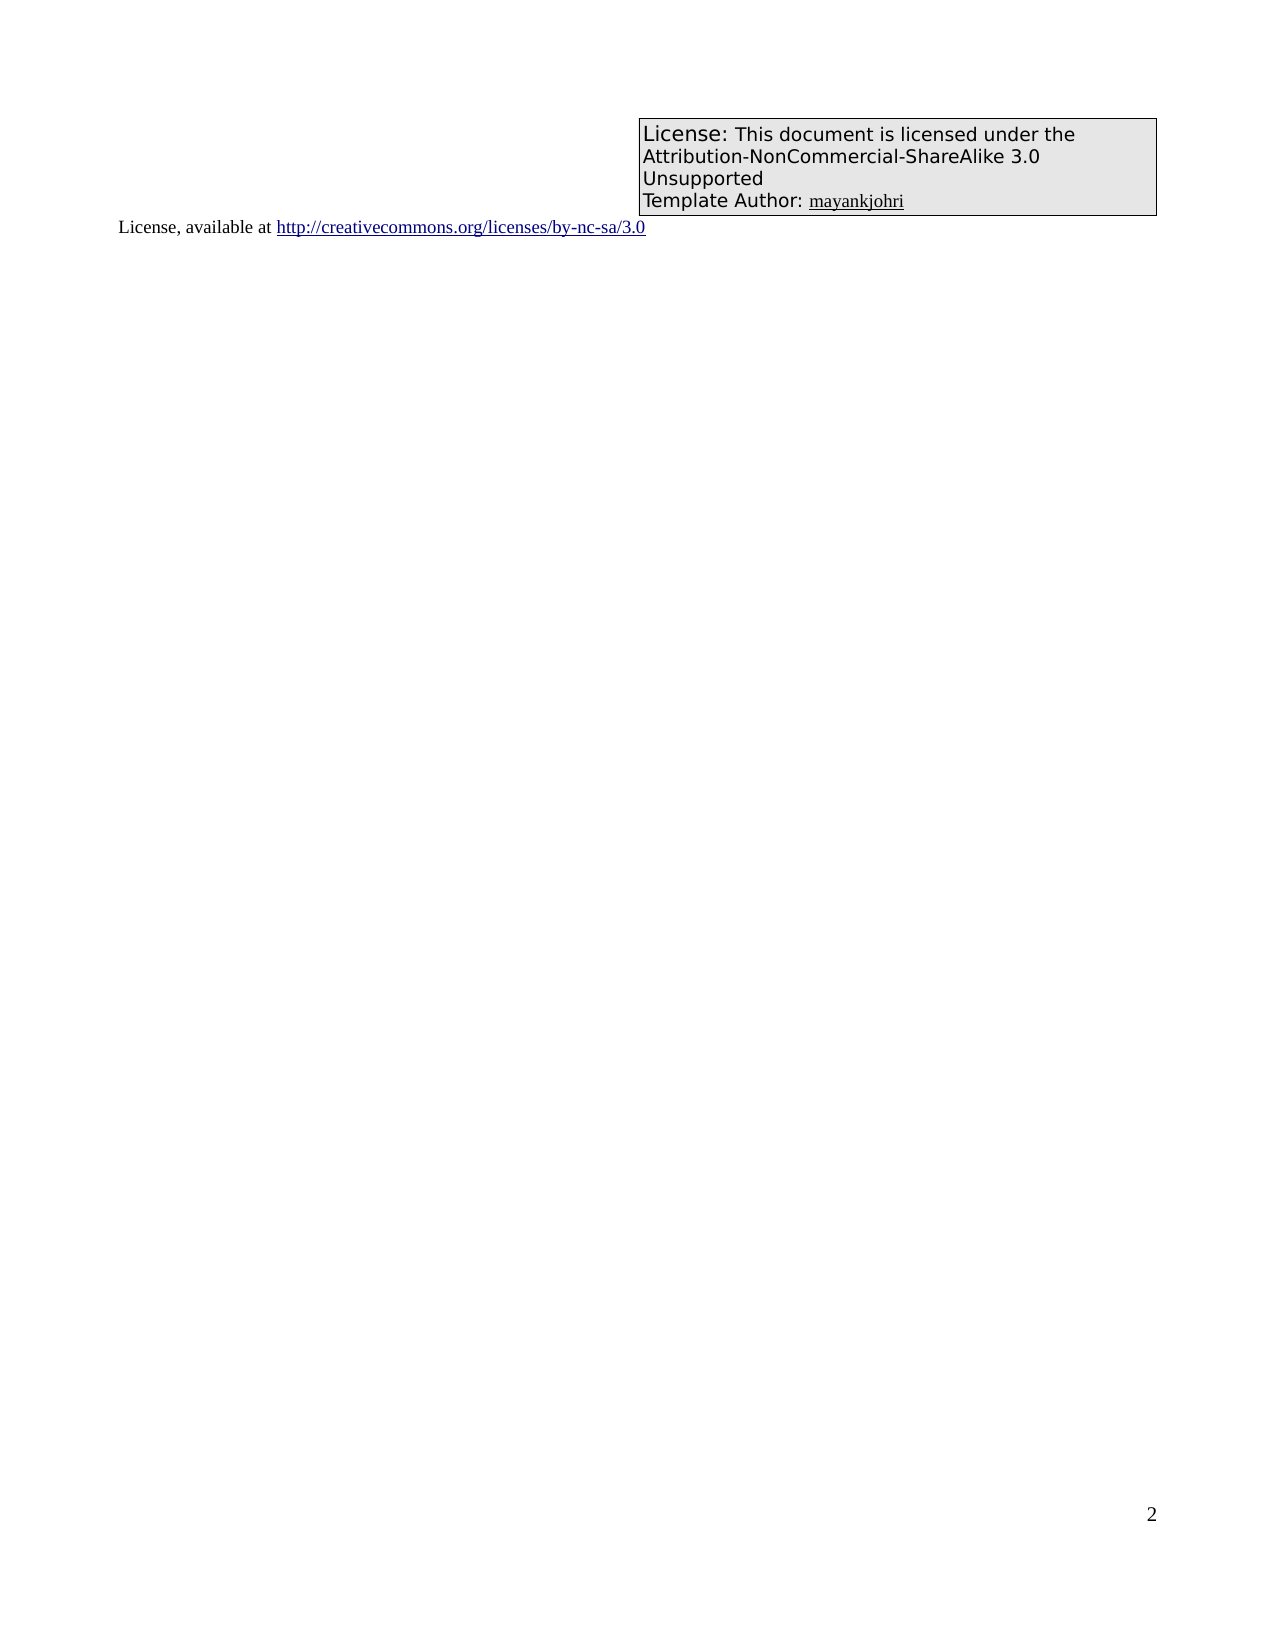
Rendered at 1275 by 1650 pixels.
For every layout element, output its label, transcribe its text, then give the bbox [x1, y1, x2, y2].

text Template Author: mayankjohri [640, 186, 1156, 215]
text License: This document is licensed under the Attribution-NonCommercial-ShareAlike 3.0 Unsupported [640, 119, 1156, 186]
text License, available at http://creativecommons.org/licenses/by-nc-sa/3.0 [118, 216, 1157, 238]
